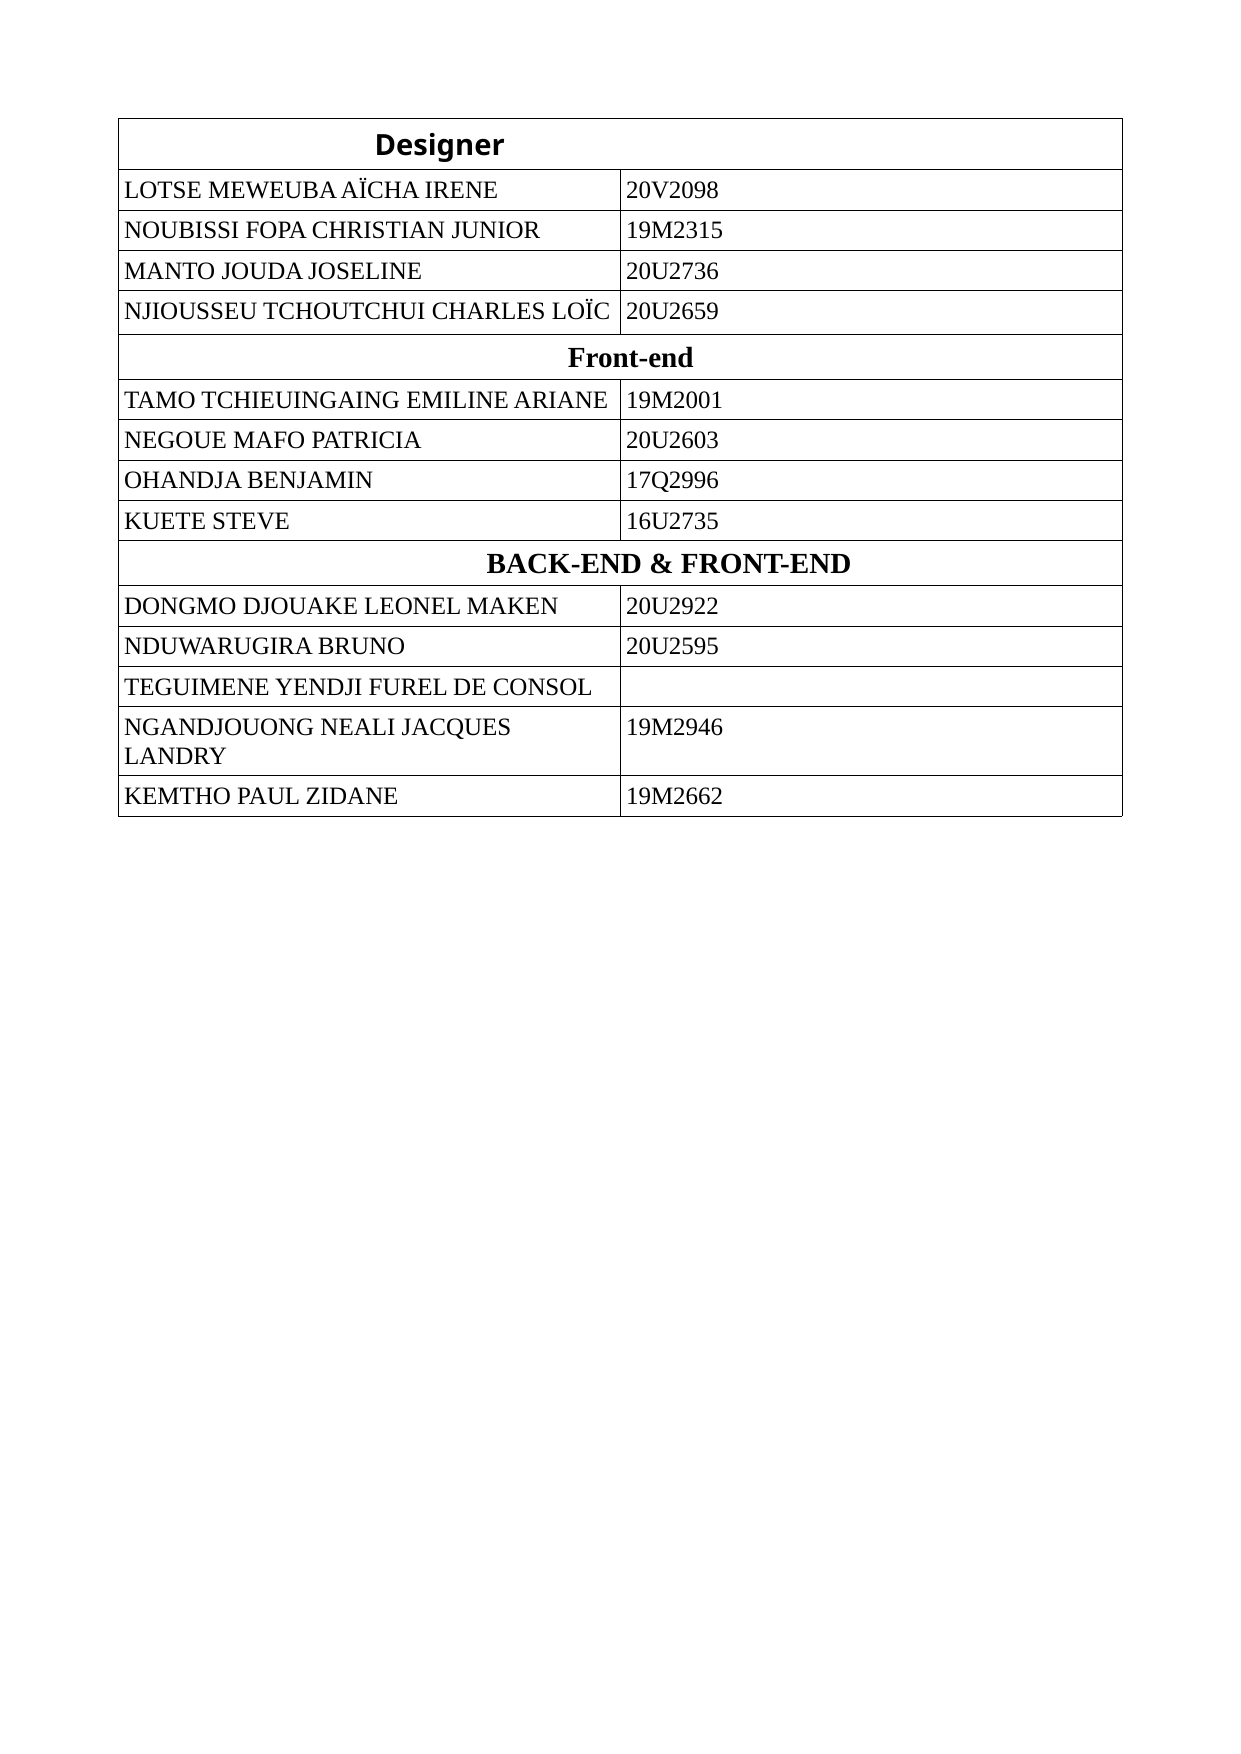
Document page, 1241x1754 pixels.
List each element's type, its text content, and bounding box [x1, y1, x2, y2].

table_cell 19M2315 [621, 211, 1122, 250]
table_cell NOUBISSI FOPA CHRISTIAN JUNIOR [119, 211, 620, 250]
table_cell 20U2603 [621, 420, 1122, 459]
table_cell KUETE STEVE [119, 501, 620, 540]
table_cell 19M2001 [621, 380, 1122, 419]
table_cell 20V2098 [621, 170, 1122, 210]
table_cell 20U2922 [621, 586, 1122, 626]
table_cell NEGOUE MAFO PATRICIA [119, 420, 620, 459]
table_cell [621, 667, 1122, 706]
table_cell MANTO JOUDA JOSELINE [119, 251, 620, 290]
table_cell 20U2595 [621, 627, 1122, 666]
table_cell Front-end [119, 335, 1122, 379]
table_cell 17Q2996 [621, 461, 1122, 500]
table_cell DONGMO DJOUAKE LEONEL MAKEN [119, 586, 620, 626]
table_cell 16U2735 [621, 501, 1122, 540]
table_cell OHANDJA BENJAMIN [119, 461, 620, 500]
table_cell 20U2736 [621, 251, 1122, 290]
table_cell BACK-END & FRONT-END [119, 541, 1122, 585]
table_cell 19M2946 [621, 707, 1122, 775]
table_header Designer [119, 119, 1122, 169]
table_cell TEGUIMENE YENDJI FUREL DE CONSOL [119, 667, 620, 706]
table_cell NJIOUSSEU TCHOUTCHUI CHARLES LOÏC [119, 291, 620, 334]
table_cell NGANDJOUONG NEALI JACQUES LANDRY [119, 707, 620, 775]
table_cell LOTSE MEWEUBA AÏCHA IRENE [119, 170, 620, 210]
table_cell KEMTHO PAUL ZIDANE [119, 776, 620, 816]
table_cell 20U2659 [621, 291, 1122, 334]
table_cell 19M2662 [621, 776, 1122, 816]
table_cell NDUWARUGIRA BRUNO [119, 627, 620, 666]
table_cell TAMO TCHIEUINGAING EMILINE ARIANE [119, 380, 620, 419]
